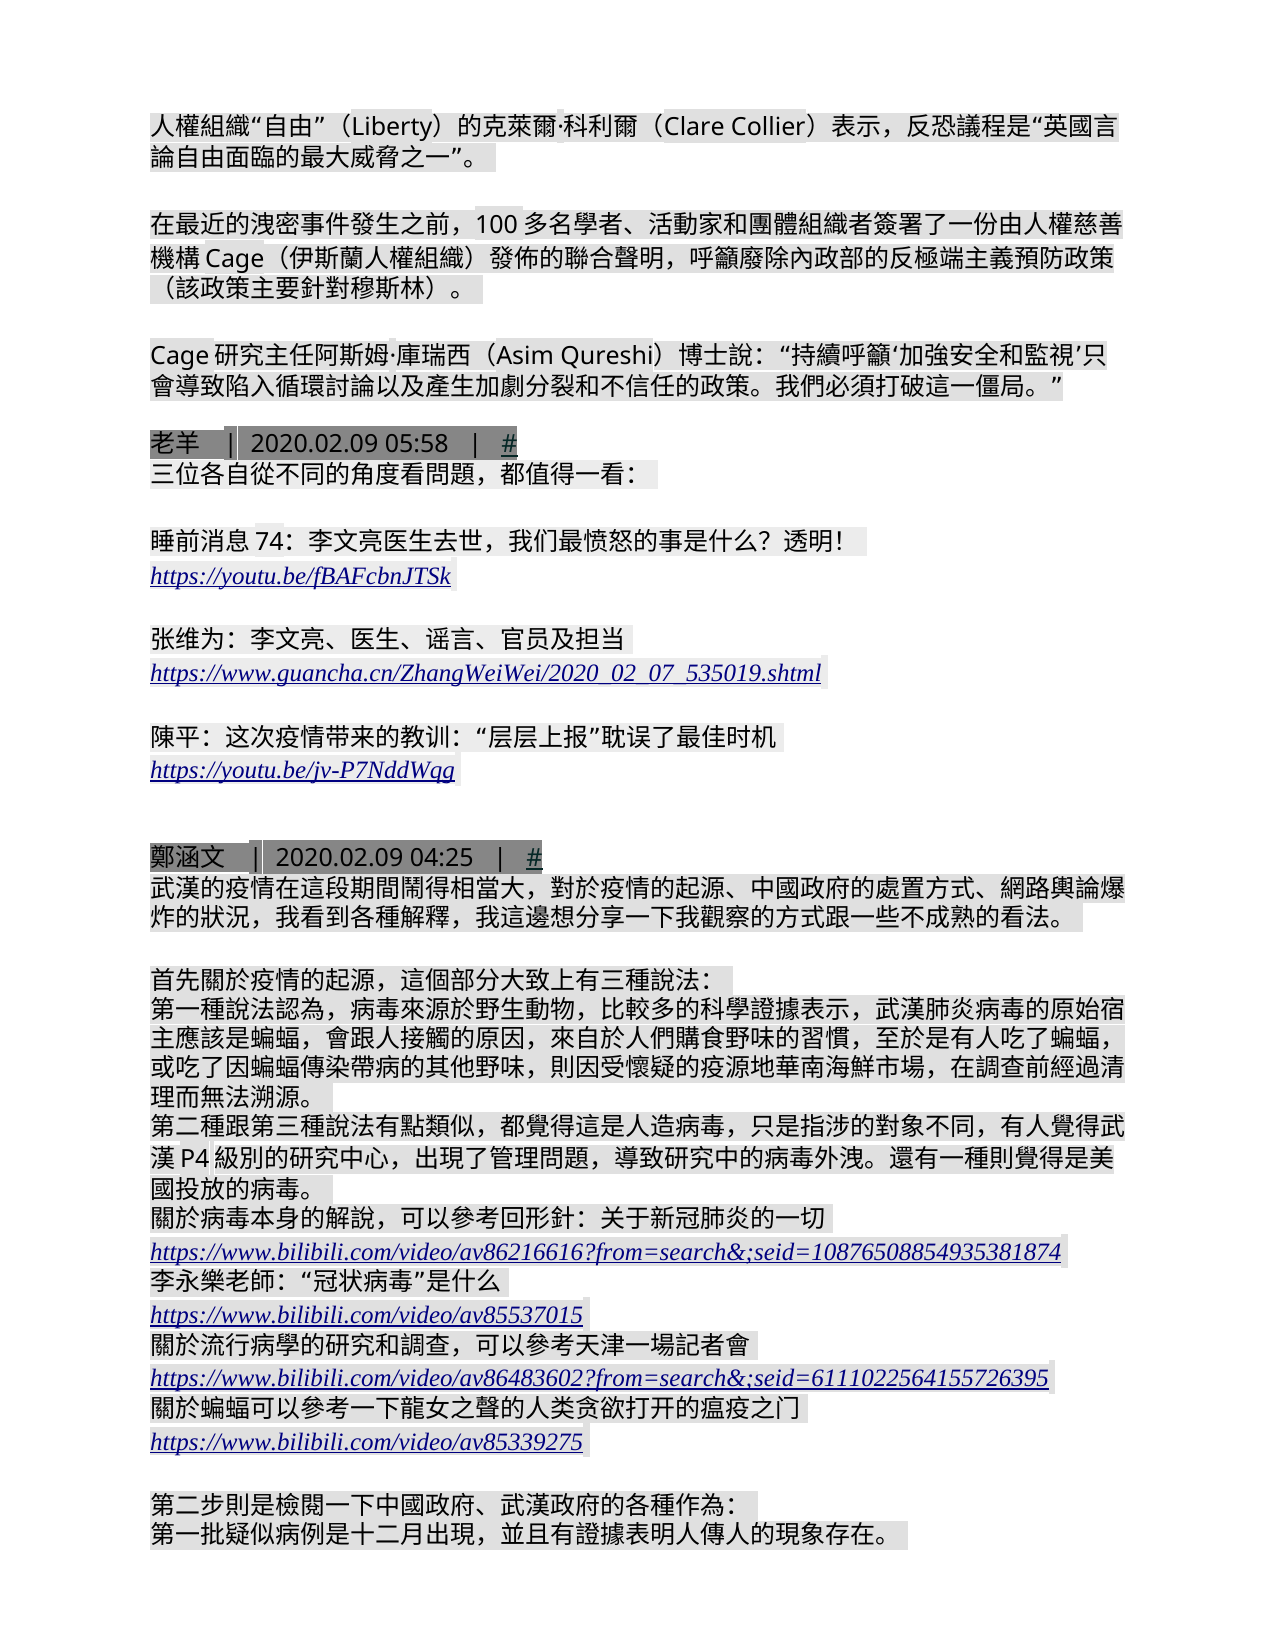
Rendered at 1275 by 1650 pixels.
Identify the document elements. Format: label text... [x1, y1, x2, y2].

text 武漢的疫情在這段期間鬧得相當大，對於疫情的起源、中國政府的處置方式、網路輿論爆炸的狀況，我看到各種解釋，我這邊想分享一下我觀察的方式跟一些不成熟的看法。 首先關於疫情的起源，這個部分大致上有三種說法： 第一種說法認為，病毒來源於野生動物，比較多的科學證據表示，武漢肺炎病毒的原始宿主應該是蝙蝠，會跟人接觸的原因，來自於人們購食野味的習慣，至於是有人吃了蝙蝠，或吃了因蝙蝠傳染帶病的其他野味，則因受懷疑的疫源地華南海鮮市場，在調查前經過清理而無法溯源。 第二種跟第三種說法有點類似，都覺得這是人造病毒，只是指涉的對象不同，有人覺得武漢P4級別的研究中心，出現了管理問題，導致研究中的病毒外洩。還有一種則覺得是美國投放的病毒。 關於病毒本身的解說，可以參考回形針：关于新冠肺炎的一切 https://www.bilibili.com/video/av86216616?from=search&;seid=10876508854935381874 李永樂老師：“冠状病毒”是什么 https://www.bilibili.com/video/av85537015 關於流行病學的研究和調查，可以參考天津一場記者會 https://www.bilibili.com/video/av86483602?from=search&;seid=6111022564155726395 關於蝙蝠可以參考一下龍女之聲的人类贪欲打开的瘟疫之门 https://www.bilibili.com/video/av85339275 第二步則是檢閱一下中國政府、武漢政府的各種作為： 第一批疑似病例是十二月出現，並且有證據表明人傳人的現象存在。 一月初武漢政府採取了消極的處理措施，一號的時候，八名提出有類似SARS病毒在武漢蔓延的民眾，被當地政府實施訓誡，武漢政府隨後定調這是一場造謠。 隨著疫情逐步發酵，官方對於病毒的特性表示疫情可防可控、有限度人傳人，十八號武漢傳統的萬家宴如期舉行。 二十號，SARS期間防疫的舵手鍾南山院士代表官方定調，武漢肺炎有人傳人的現象，武漢政府的防疫舉措發生大翻轉。 二十二號，武漢政府宣布將要封城，卻提前八小時公布，在二十二號封城之前，有五百萬人已經離開了武漢。 此後又穿插了中國紅十字會一系列的奇葩行為，很難得是的在許多粉飾太平的網站上，各種黑紅十字會的言論、影片，並沒有被刪除、下架。 相較於武漢政府的冷處理，河南政府以強大的宣傳力度來警告甚至封路，兩者鮮明的對比，在中國民眾自然會形成武漢政府顢頇的想法。 而中國本來就有封鎖言論的習慣，在這次疫情中也是隨處可見，此前火神山醫院的直播觀看人數達千萬之眾，但火神山醫院的工人衝突，在中國網站上幾乎滅絕。 這種言論管理方式，在此次疫病之時算是被推到風口浪尖。 對於中國政府的評價，我這邊給出兩個方面的視角，我就不多談我的個人看法了： 馬前卒工作室 https://space.bilibili.com/54992199/channel/detail?cid=82529 王剑财经观察 https://www.youtube.com/channel/UC8UCbiPrm2zN9nZHKdTevZA 關於輿論爆發，我想提一下我個人認為比較接近中國民間真實輿情的網站，以及理由。 我先說結論，百度武漢吧的看貼，如果還沒被封鎖，裡面的言論大概最接近真實。 http://c.tieba.baidu.com/f?kw=%E6%AD%A6%E6%B1%89&;ie=utf-8&;tab=main 網路是現代中國的主要發生渠道，其實真正最爆炸的地方是微博，可以說是民怨四起。但在搞不懂生態的情形下，觀察微博有一定的難處，很多真假難辨的訊息最初的發源地就是微博，一旦有許多人關注就會變成熱搜。 然而中國政府處理熱搜也是很容易的，不符合政府觀點的文章很容易就被刪除。 要另闢蹊徑知乎、bilibili、抖音這樣的大平台其實受政府管制的很嚴，呈現一言堂；PTT、youtube這類網站又是另一層面的一言堂，而且距離中國也有現實上的距離。 在社交網站興起之前，百度的貼吧無疑是中國最大的論壇，至今也沒有易主的趨勢。貼吧的特色一樣是中國式管理，刪貼、封鎖、敏感詞的三板斧可謂樣樣不缺，裡面的言論也是良莠不齊，不建議使用。 不過正是因為使用者底端多於上層人士，如果發生這樣熱烈的議題，稍微花個十來分鐘，就能知道到底中國現在呈主導態勢的觀點是甚麼了。 最後我想提一下，言論同溫層的問題。 這個同溫層主要是指在社群網站大規模拓展，跟網路大數據主導了訊息接收，所共同建構出來的一個現象。這導致我們很容易被智能推送些「我們喜愛的訊息」，而我們不太會去點擊的資訊就會被算法置後，在正常的操作下，我們會變得看不到相反的言論。 而大數據算法的應用，自然遠不止於社群網站，GOOGLE的搜尋引擎、youtube的推薦影片也特別客製化，如果平常的觀影習慣已經被記錄住，就算刻意想找相左意見，也會顯得舉步維艱。 我不諱言的想說一句，巴勒網其實算是個比較封閉的環境，言論看法也有些趨同，重點倒不是我們有一樣的觀點這樣對不對，而是大家的資訊來源在我們自身人為篩選之前，也必然受到大數據的影響，這樣的雙重影響會使我們的看法變得更為偏頗，這個趨同可能就是一種警訊。 關於陳真醫生提到基因病毒的論據，根據我的印象，discovery很早之前就曾經播放過關於基因武器的介紹，在理論範疇內，基因病毒甚至可以做到定位至個人的程度。不過我沒找到當年看到的影片，這個記憶真不真實要打個問號，比較接近的是discovery的2012末日專題影片第五十八分鐘的片段： https://www.bilibili.com/video/av374388/ 只是就如同我前面放的關於流行病學研究的連結，如果是MADE IN AMERICA而美國政府又能做到連中國政府都不敢指責的隱密程度，那也顯得太不可思議了。 針對個人人體的基因技術是存在的，運動場上基因禁藥已經被使用一段時間，在這次東京奧運進行基因檢測，很大程度上就是要防止這種藥物投放。 但即便美國政府是壞的、基因武器也是存在的，這次武漢肺炎如此嚴重，我個人傾向於中國政府的管理責任大於其他，這個結論有兩個含意，其一我個人對資料的判讀結論是，中國政府有治理上的缺失；其次陰謀論的部分我還是不太相信。 [150, 874, 1125, 1550]
text 鄭涵文 | 2020.02.09 04:25 | # [150, 840, 1125, 874]
text 人權組織“自由”（Liberty）的克萊爾·科利爾（Clare Collier）表示，反恐議程是“英國言論自由面臨的最大威脅之一”。 在最近的洩密事件發生之前，100多名學者、活動家和團體組織者簽署了一份由人權慈善機構Cage（伊斯蘭人權組織）發佈的聯合聲明，呼籲廢除內政部的反極端主義預防政策（該政策主要針對穆斯林）。 Cage研究主任阿斯姆·庫瑞西（Asim Qureshi）博士說：“持續呼籲‘加強安全和監視’只會導致陷入循環討論以及產生加劇分裂和不信任的政策。我們必須打破這一僵局。” [150, 75, 1125, 401]
text 老羊 | 2020.02.09 05:58 | # [150, 426, 1125, 460]
text 三位各自從不同的角度看問題，都值得一看： 睡前消息74：李文亮医生去世，我们最愤怒的事是什么？透明！ https://youtu.be/fBAFcbnJTSk 张维为：李文亮、医生、谣言、官员及担当 https://www.guancha.cn/ZhangWeiWei/2020_02_07_535019.shtml 陳平：这次疫情带来的教训：“层层上报”耽误了最佳时机 https://youtu.be/jv-P7NddWqg [150, 460, 1125, 815]
